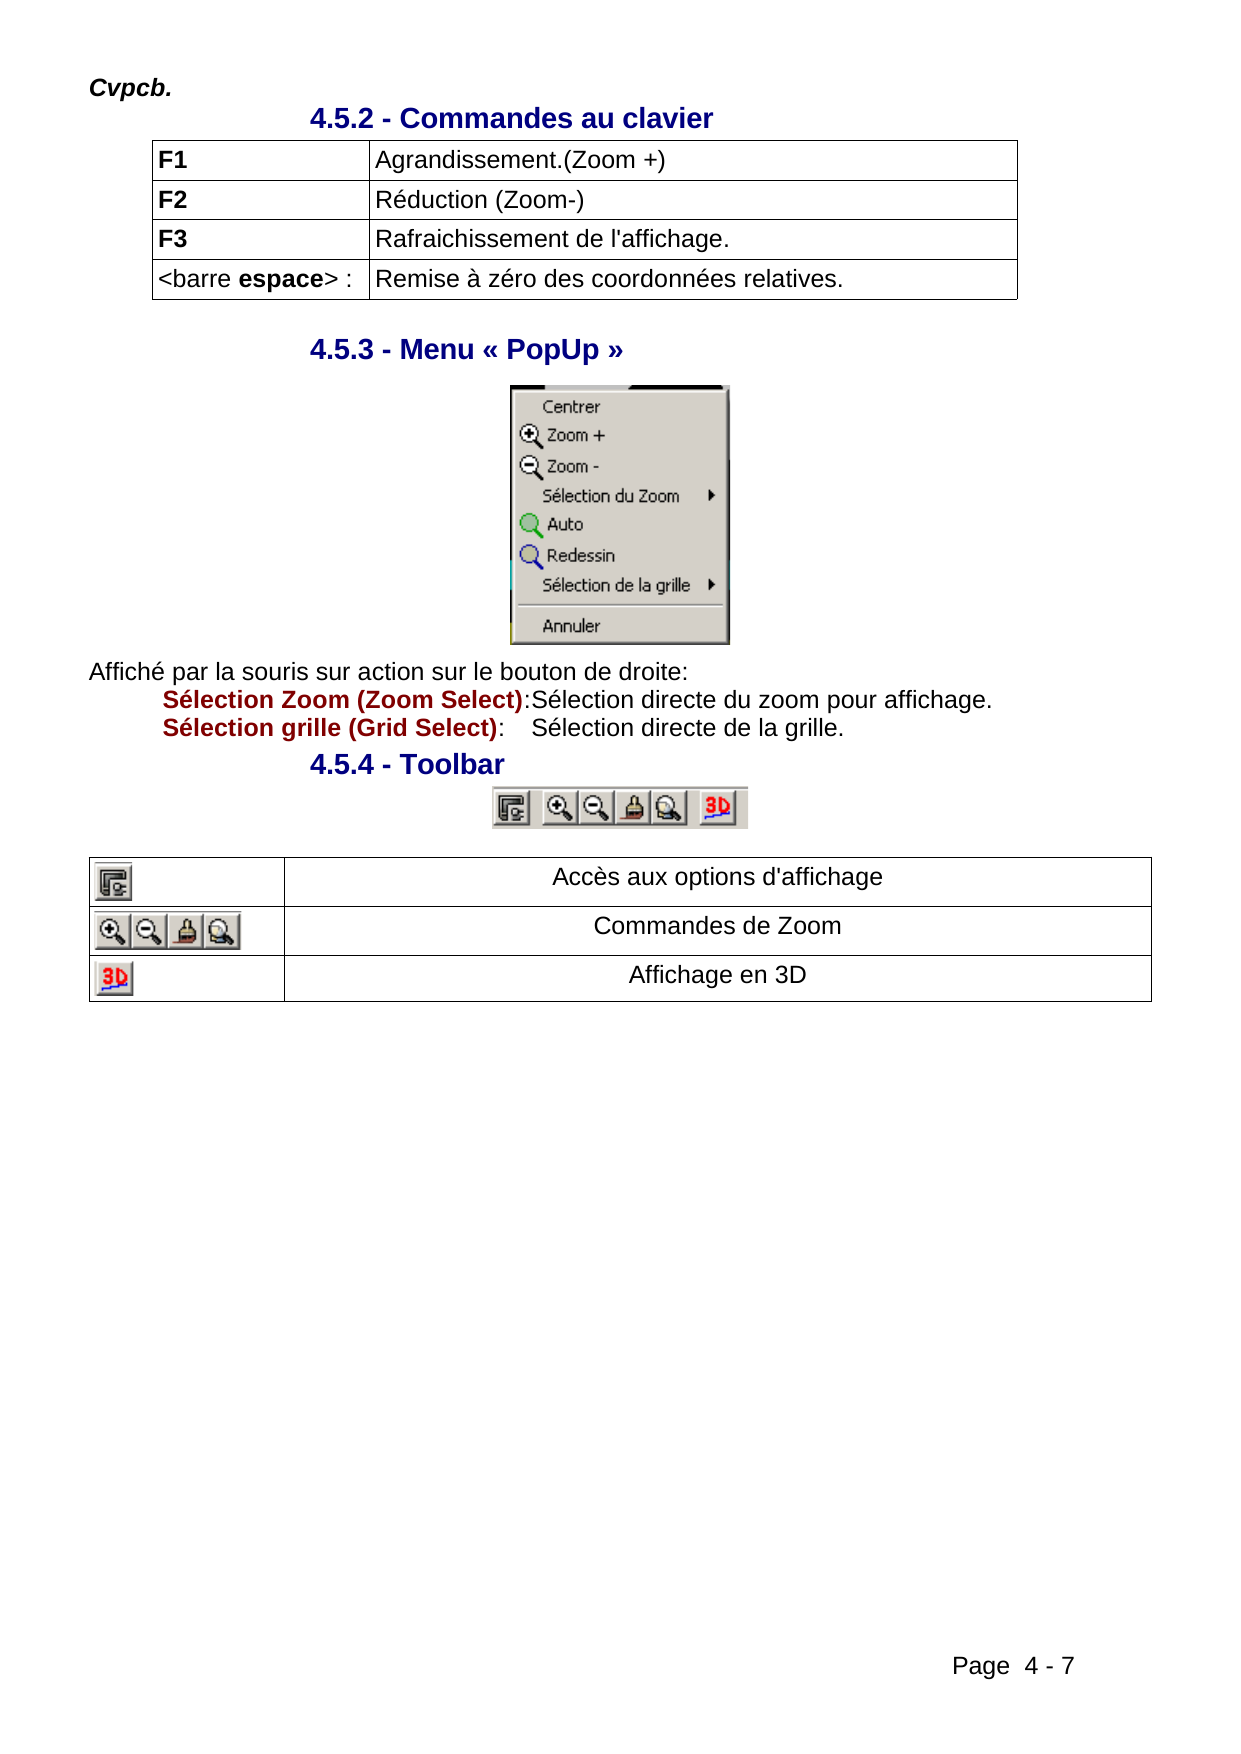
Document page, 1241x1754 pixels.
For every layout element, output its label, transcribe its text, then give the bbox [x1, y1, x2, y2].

table_cell Affichage en 3D [285, 956, 1151, 1001]
text Affiché par la souris sur action sur le bouton de droite: [88, 658, 1152, 686]
table_cell Rafraichissement de l'affichage. [370, 220, 1017, 259]
table_cell F3 [153, 220, 369, 259]
table_cell F2 [153, 181, 369, 219]
table_cell Commandes de Zoom [285, 907, 1151, 955]
table_cell [90, 907, 284, 955]
table_header F1 [153, 141, 369, 180]
table_cell <barre espace> : [153, 260, 369, 299]
picture [510, 385, 731, 645]
text Sélection grille (Grid Select): Sélection directe de la grille. [162, 714, 1152, 742]
table_header Agrandissement.(Zoom +) [370, 141, 1017, 180]
subtitle Commandes au clavier [236, 102, 1152, 134]
text Sélection Zoom (Zoom Select): Sélection directe du zoom pour affichage. [162, 686, 1152, 714]
table_header Accès aux options d'affichage [285, 858, 1151, 906]
subtitle Menu « PopUp » [236, 333, 1152, 365]
picture [492, 786, 749, 829]
table_cell [90, 956, 284, 1001]
picture [94, 862, 133, 901]
subtitle Toolbar [236, 748, 1152, 781]
picture [94, 911, 242, 950]
table_cell Remise à zéro des coordonnées relatives. [370, 260, 1017, 299]
table_cell Réduction (Zoom-) [370, 181, 1017, 219]
table_header [90, 858, 284, 906]
picture [94, 961, 134, 996]
